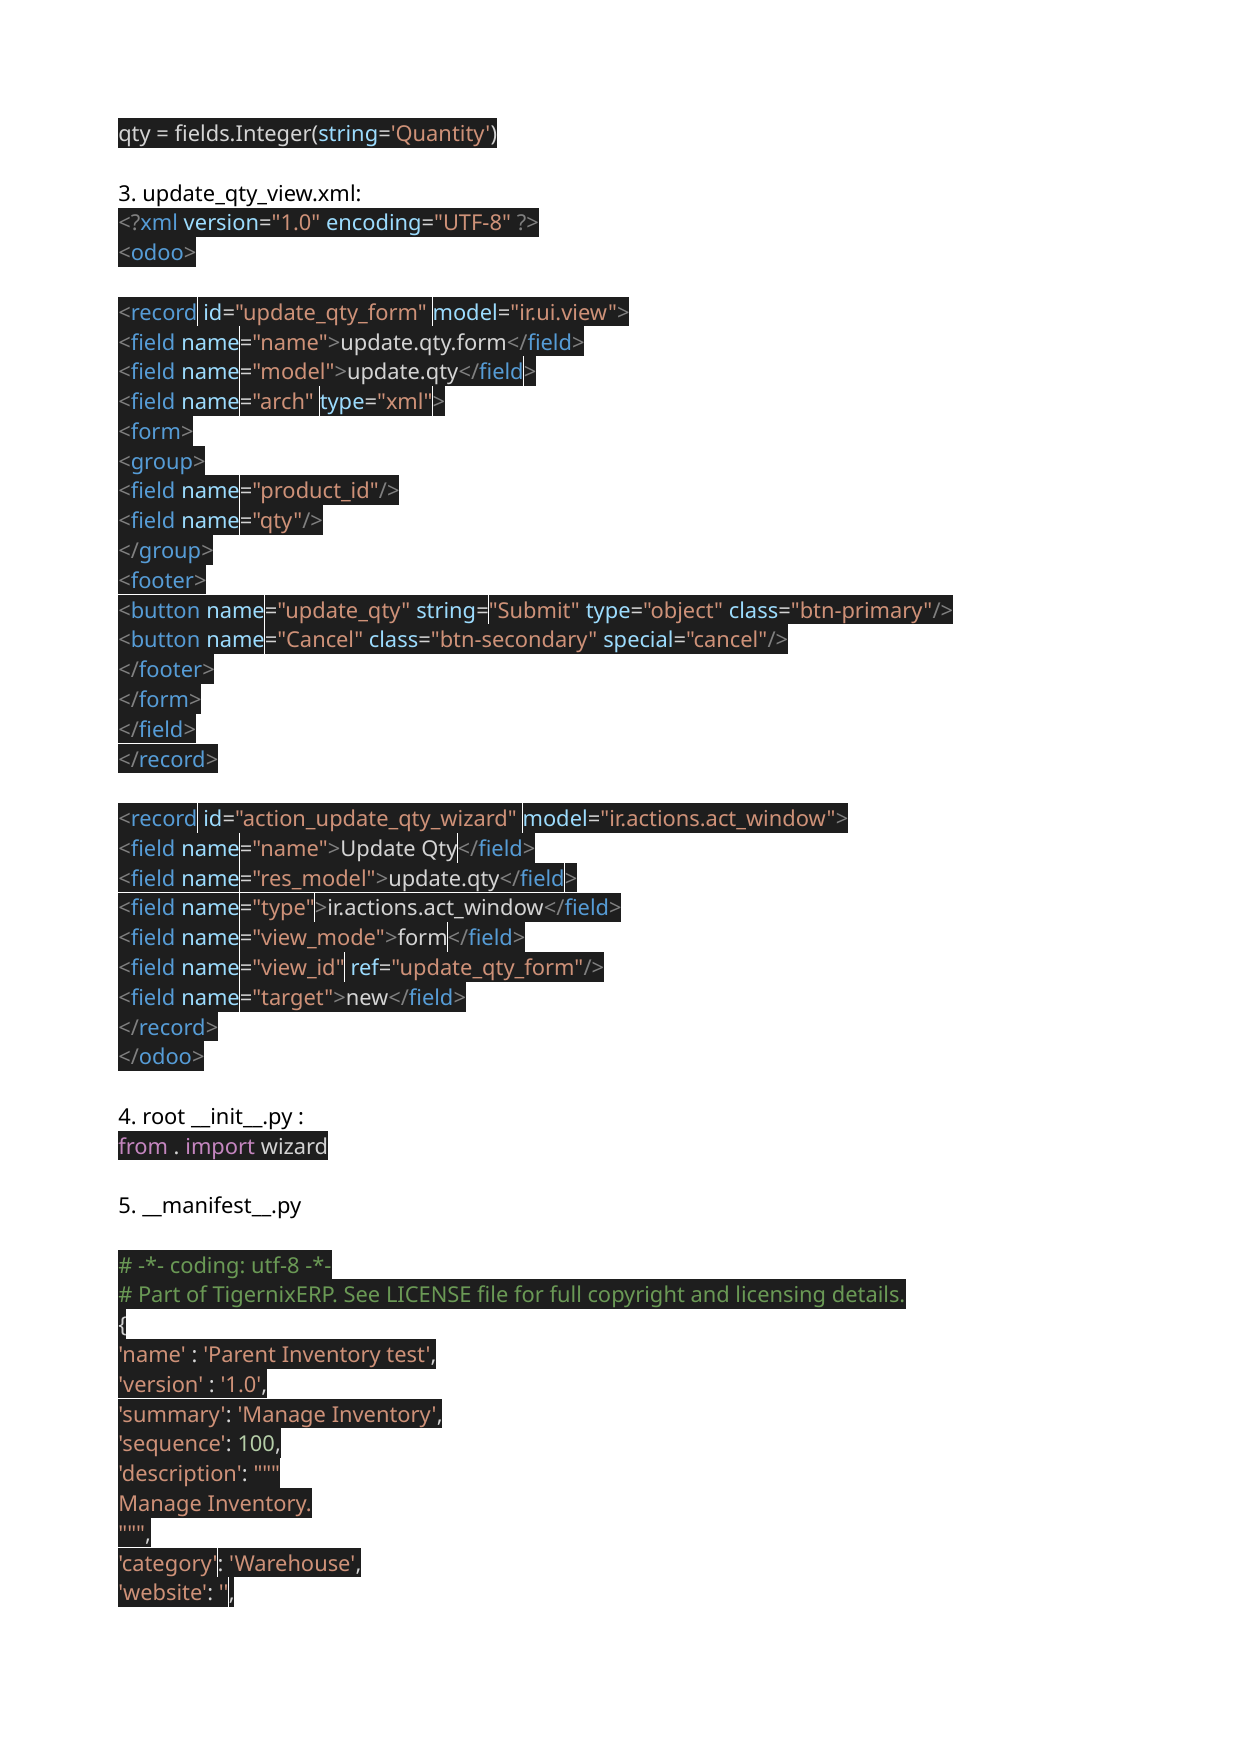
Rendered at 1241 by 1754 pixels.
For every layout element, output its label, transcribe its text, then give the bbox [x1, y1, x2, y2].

text <odoo> [118, 237, 1122, 267]
text </record> [118, 1012, 1122, 1041]
text <field name="product_id"/> [118, 475, 1122, 505]
text <field name="res_model">update.qty</field> [118, 863, 1122, 892]
text </form> [118, 684, 1122, 714]
text """, [118, 1518, 1122, 1547]
text <button name="update_qty" string="Submit" type="object" class="btn-primary"/> [118, 594, 1122, 624]
text <field name="type">ir.actions.act_window</field> [118, 892, 1122, 922]
text <record id="action_update_qty_wizard" model="ir.actions.act_window"> [118, 803, 1122, 833]
text <record id="update_qty_form" model="ir.ui.view"> [118, 297, 1122, 326]
text <field name="target">new</field> [118, 982, 1122, 1012]
text 5. __manifest__.py [118, 1190, 1122, 1220]
text Manage Inventory. [118, 1488, 1122, 1518]
text </record> [118, 743, 1122, 773]
text # -*- coding: utf-8 -*- [118, 1249, 1122, 1279]
text <field name="qty"/> [118, 505, 1122, 535]
text 'description': """ [118, 1458, 1122, 1488]
text <footer> [118, 565, 1122, 594]
text qty = fields.Integer(string='Quantity') [118, 118, 1122, 148]
text <field name="name">update.qty.form</field> [118, 326, 1122, 356]
text <field name="view_mode">form</field> [118, 922, 1122, 952]
text 'sequence': 100, [118, 1428, 1122, 1458]
text # Part of TigernixERP. See LICENSE file for full copyright and licensing details. [118, 1279, 1122, 1309]
text <button name="Cancel" class="btn-secondary" special="cancel"/> [118, 624, 1122, 654]
text 'version' : '1.0', [118, 1369, 1122, 1398]
text </field> [118, 714, 1122, 743]
text <field name="view_id" ref="update_qty_form"/> [118, 952, 1122, 982]
text from . import wizard [118, 1131, 1122, 1160]
text { [118, 1309, 1122, 1339]
text 'category': 'Warehouse', [118, 1547, 1122, 1577]
text <?xml version="1.0" encoding="UTF-8" ?> [118, 207, 1122, 237]
text <group> [118, 446, 1122, 475]
text <form> [118, 416, 1122, 446]
text </footer> [118, 654, 1122, 684]
text 4. root __init__.py : [118, 1101, 1122, 1131]
text <field name="name">Update Qty</field> [118, 833, 1122, 863]
text <field name="arch" type="xml"> [118, 386, 1122, 416]
text 'name' : 'Parent Inventory test', [118, 1339, 1122, 1369]
text 'summary': 'Manage Inventory', [118, 1398, 1122, 1428]
text </group> [118, 535, 1122, 565]
text 'website': '', [118, 1577, 1122, 1607]
text <field name="model">update.qty</field> [118, 356, 1122, 386]
text </odoo> [118, 1041, 1122, 1071]
text 3. update_qty_view.xml: [118, 178, 1122, 207]
